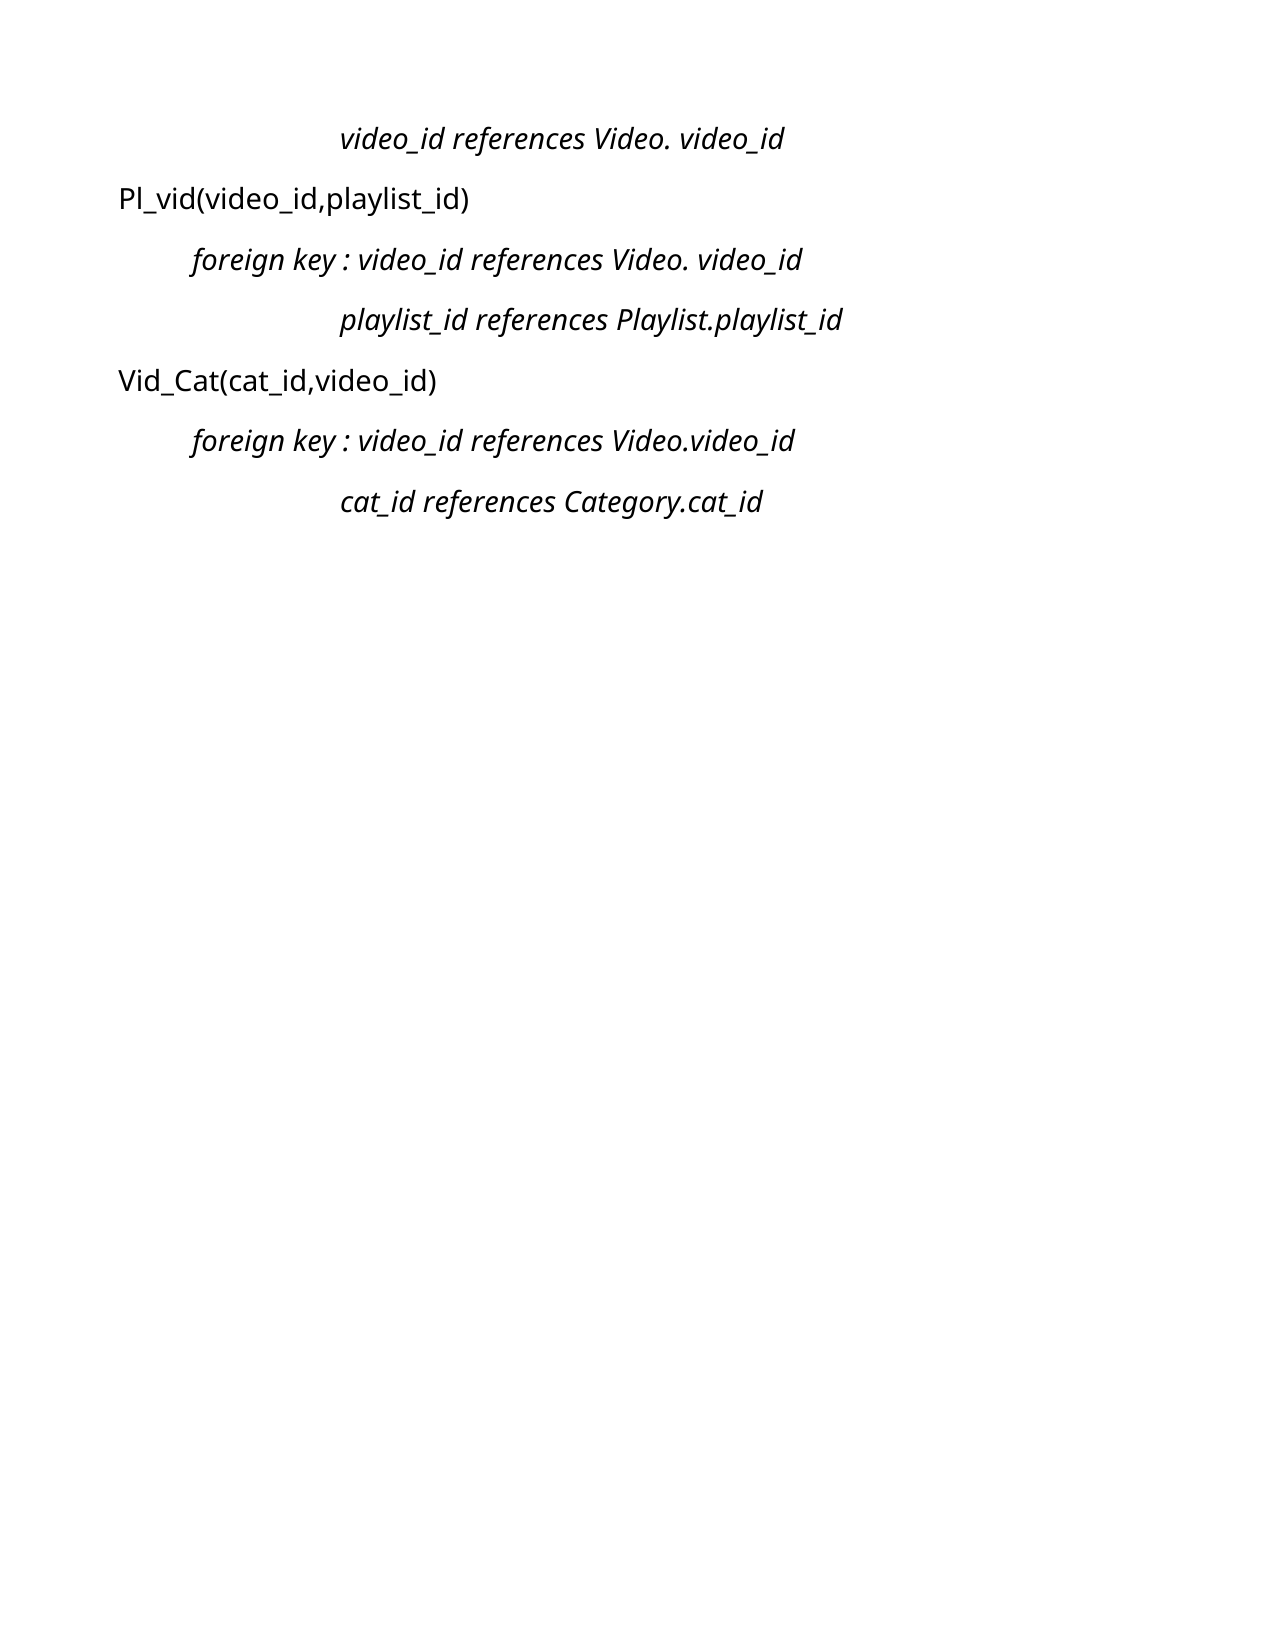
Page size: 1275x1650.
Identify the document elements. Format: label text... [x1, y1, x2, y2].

text cat_id references Category.cat_id [118, 481, 1157, 521]
text foreign key : video_id references Video.video_id [118, 421, 1157, 460]
text Pl_vid(video_id,playlist_id) [118, 179, 1157, 218]
text foreign key : video_id references Video. video_id [118, 239, 1157, 279]
text playlist_id references Playlist.playlist_id [118, 300, 1157, 339]
text video_id references Video. video_id [118, 118, 1157, 158]
text Vid_Cat(cat_id,video_id) [118, 360, 1157, 400]
